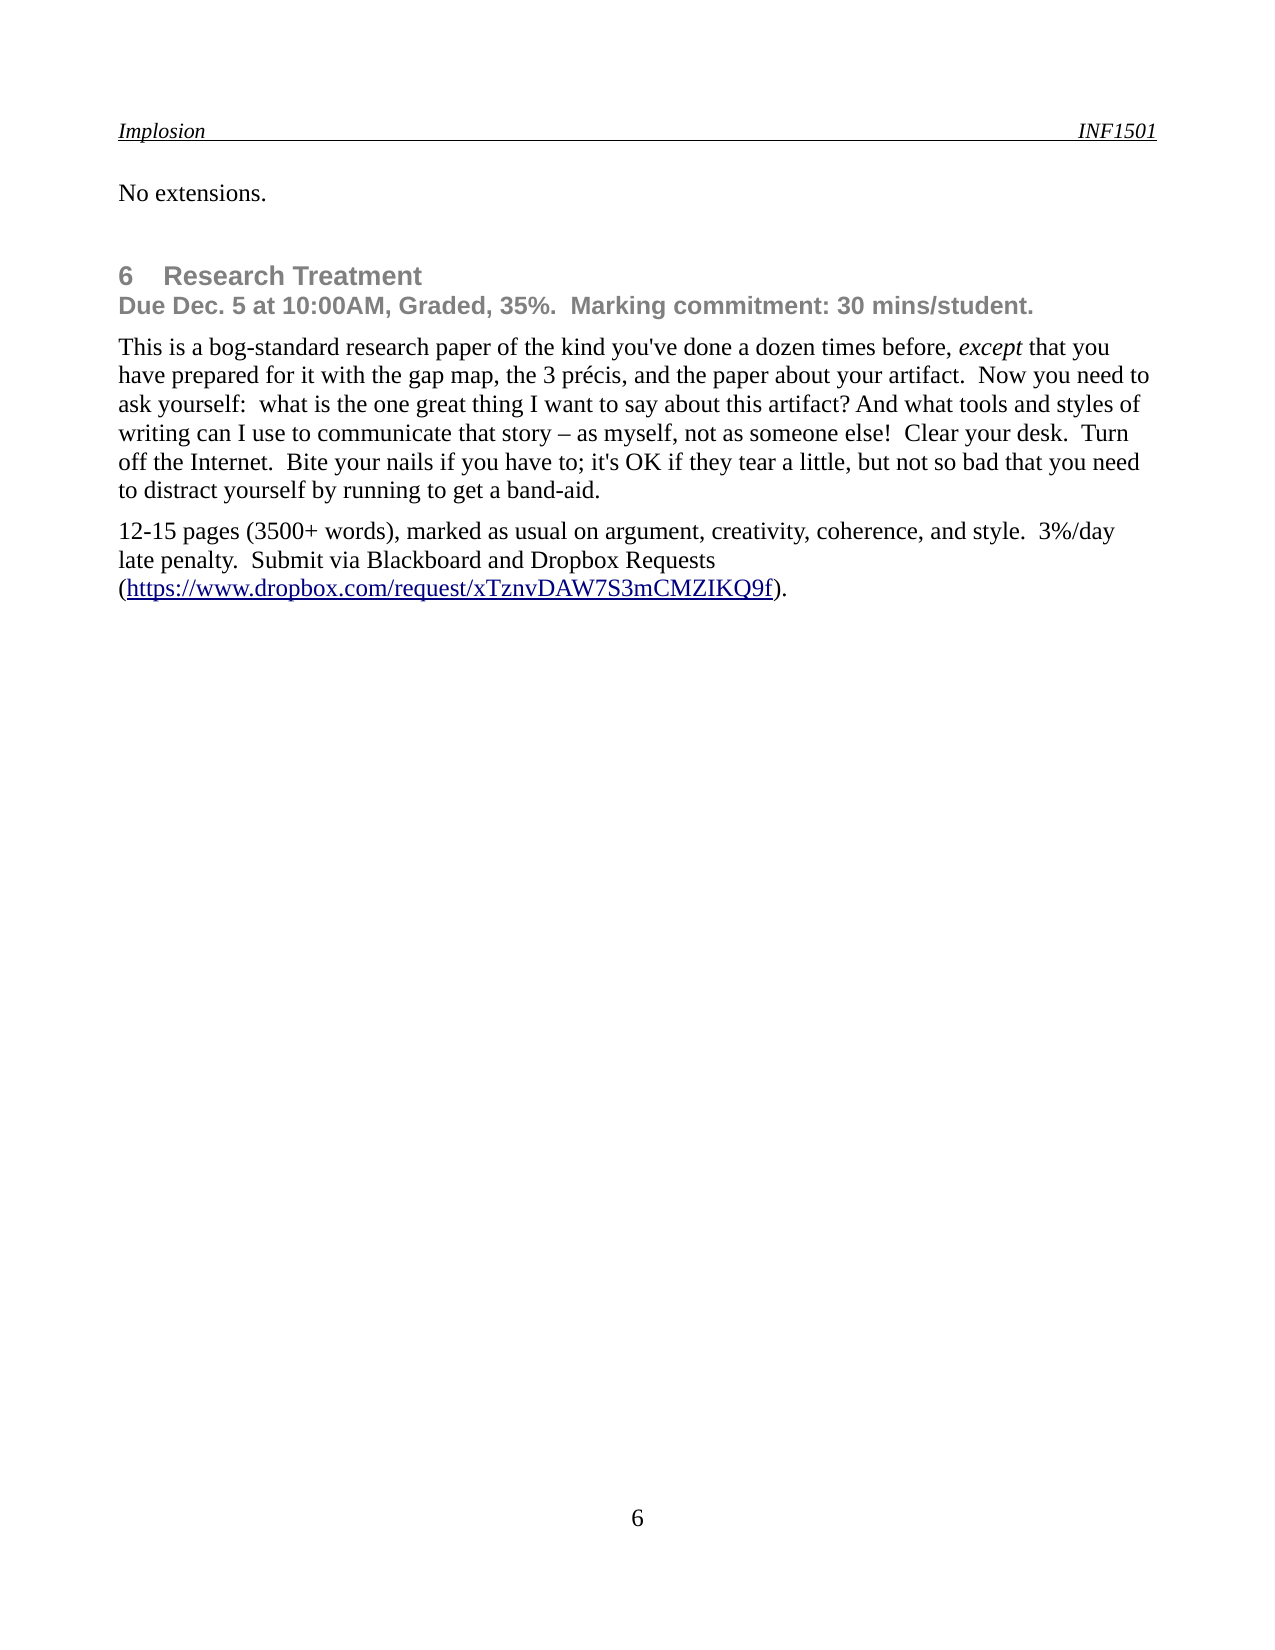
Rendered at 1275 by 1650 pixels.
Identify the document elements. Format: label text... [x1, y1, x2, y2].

subtitle Due Dec. 5 at 10:00AM, Graded, 35%. Marking commitment: 30 mins/student. [118, 291, 1157, 319]
text This is a bog-standard research paper of the kind you've done a dozen times before, except that you have prepared for it with the gap map, the 3 précis, and the paper about your artifact. Now you need to ask yourself: what is the one great thing I want to say about this artifact? And what tools and styles of writing can I use to communicate that story – as myself, not as someone else! Clear your desk. Turn off the Internet. Bite your nails if you have to; it's OK if they tear a little, but not so bad that you need to distract yourself by running to get a band-aid. [118, 332, 1157, 504]
text 12-15 pages (3500+ words), marked as usual on argument, creativity, coherence, and style. 3%/day late penalty. Submit via Blackboard and Dropbox Requests (https://www.dropbox.com/request/xTznvDAW7S3mCMZIKQ9f). [118, 516, 1157, 602]
text No extensions. [118, 178, 1157, 207]
subtitle Research Treatment [118, 259, 1157, 291]
